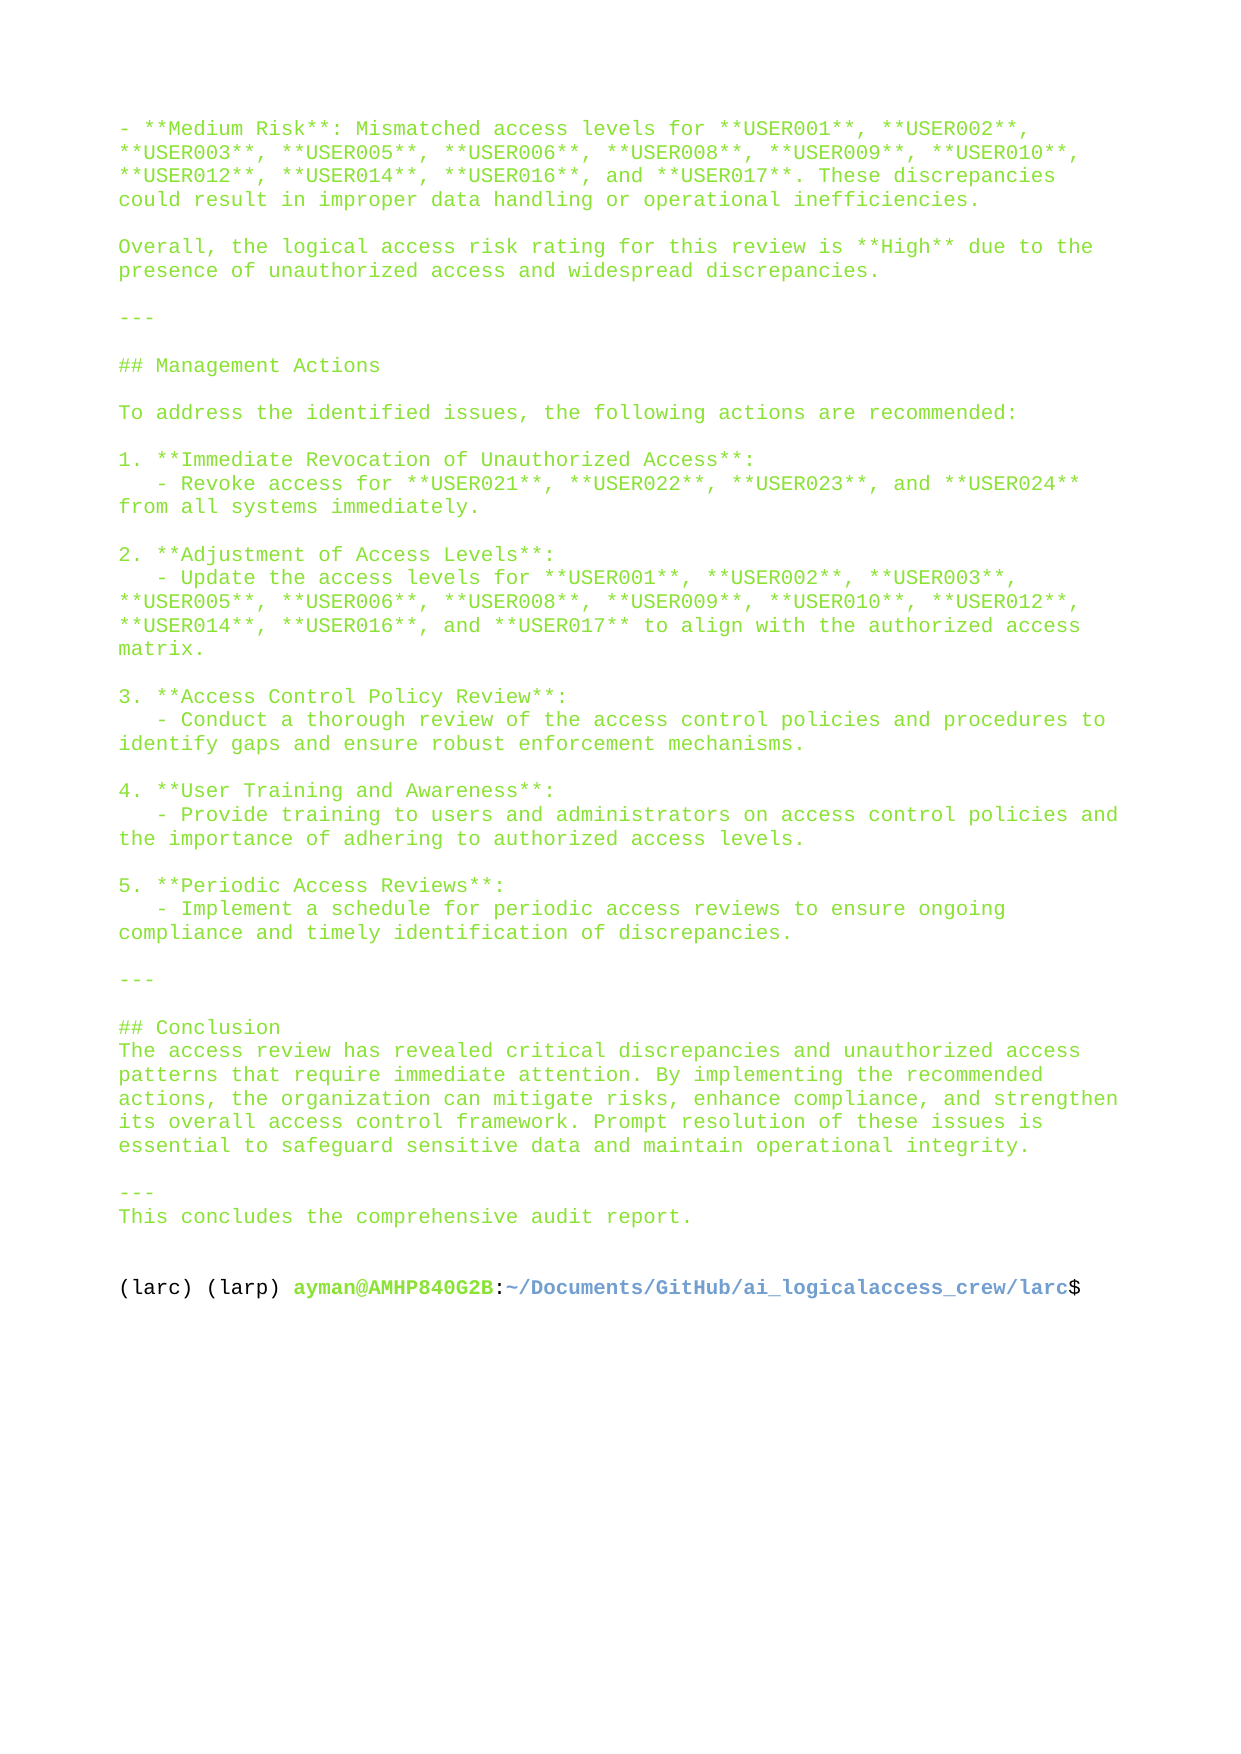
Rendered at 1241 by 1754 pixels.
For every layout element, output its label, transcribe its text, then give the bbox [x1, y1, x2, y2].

text - Revoke access for **USER021**, **USER022**, **USER023**, and **USER024** from all systems immediately. [118, 473, 1122, 520]
text The access review has revealed critical discrepancies and unauthorized access patterns that require immediate attention. By implementing the recommended actions, the organization can mitigate risks, enhance compliance, and strengthen its overall access control framework. Prompt resolution of these issues is essential to safeguard sensitive data and maintain operational integrity. [118, 1040, 1122, 1158]
text 4. **User Training and Awareness**: [118, 780, 1122, 804]
text --- [118, 307, 1122, 331]
text - Conduct a thorough review of the access control policies and procedures to identify gaps and ensure robust enforcement mechanisms. [118, 709, 1122, 757]
text - **Medium Risk**: Mismatched access levels for **USER001**, **USER002**, **USER003**, **USER005**, **USER006**, **USER008**, **USER009**, **USER010**, **USER012**, **USER014**, **USER016**, and **USER017**. These discrepancies could result in improper data handling or operational inefficiencies. [118, 118, 1122, 213]
text 2. **Adjustment of Access Levels**: [118, 544, 1122, 567]
text Overall, the logical access risk rating for this review is **High** due to the presence of unauthorized access and widespread discrepancies. [118, 236, 1122, 284]
text - Implement a schedule for periodic access reviews to ensure ongoing compliance and timely identification of discrepancies. [118, 898, 1122, 946]
text 5. **Periodic Access Reviews**: [118, 875, 1122, 898]
text This concludes the comprehensive audit report. [118, 1206, 1122, 1229]
text ## Management Actions [118, 354, 1122, 378]
text 1. **Immediate Revocation of Unauthorized Access**: [118, 449, 1122, 473]
text (larc) (larp) ayman@AMHP840G2B:~/Documents/GitHub/ai_logicalaccess_crew/larc$ [118, 1277, 1122, 1300]
text To address the identified issues, the following actions are recommended: [118, 402, 1122, 426]
text - Update the access levels for **USER001**, **USER002**, **USER003**, **USER005**, **USER006**, **USER008**, **USER009**, **USER010**, **USER012**, **USER014**, **USER016**, and **USER017** to align with the authorized access matrix. [118, 567, 1122, 662]
text --- [118, 1182, 1122, 1206]
text ## Conclusion [118, 1017, 1122, 1040]
text --- [118, 969, 1122, 993]
text - Provide training to users and administrators on access control policies and the importance of adhering to authorized access levels. [118, 804, 1122, 851]
text 3. **Access Control Policy Review**: [118, 686, 1122, 709]
